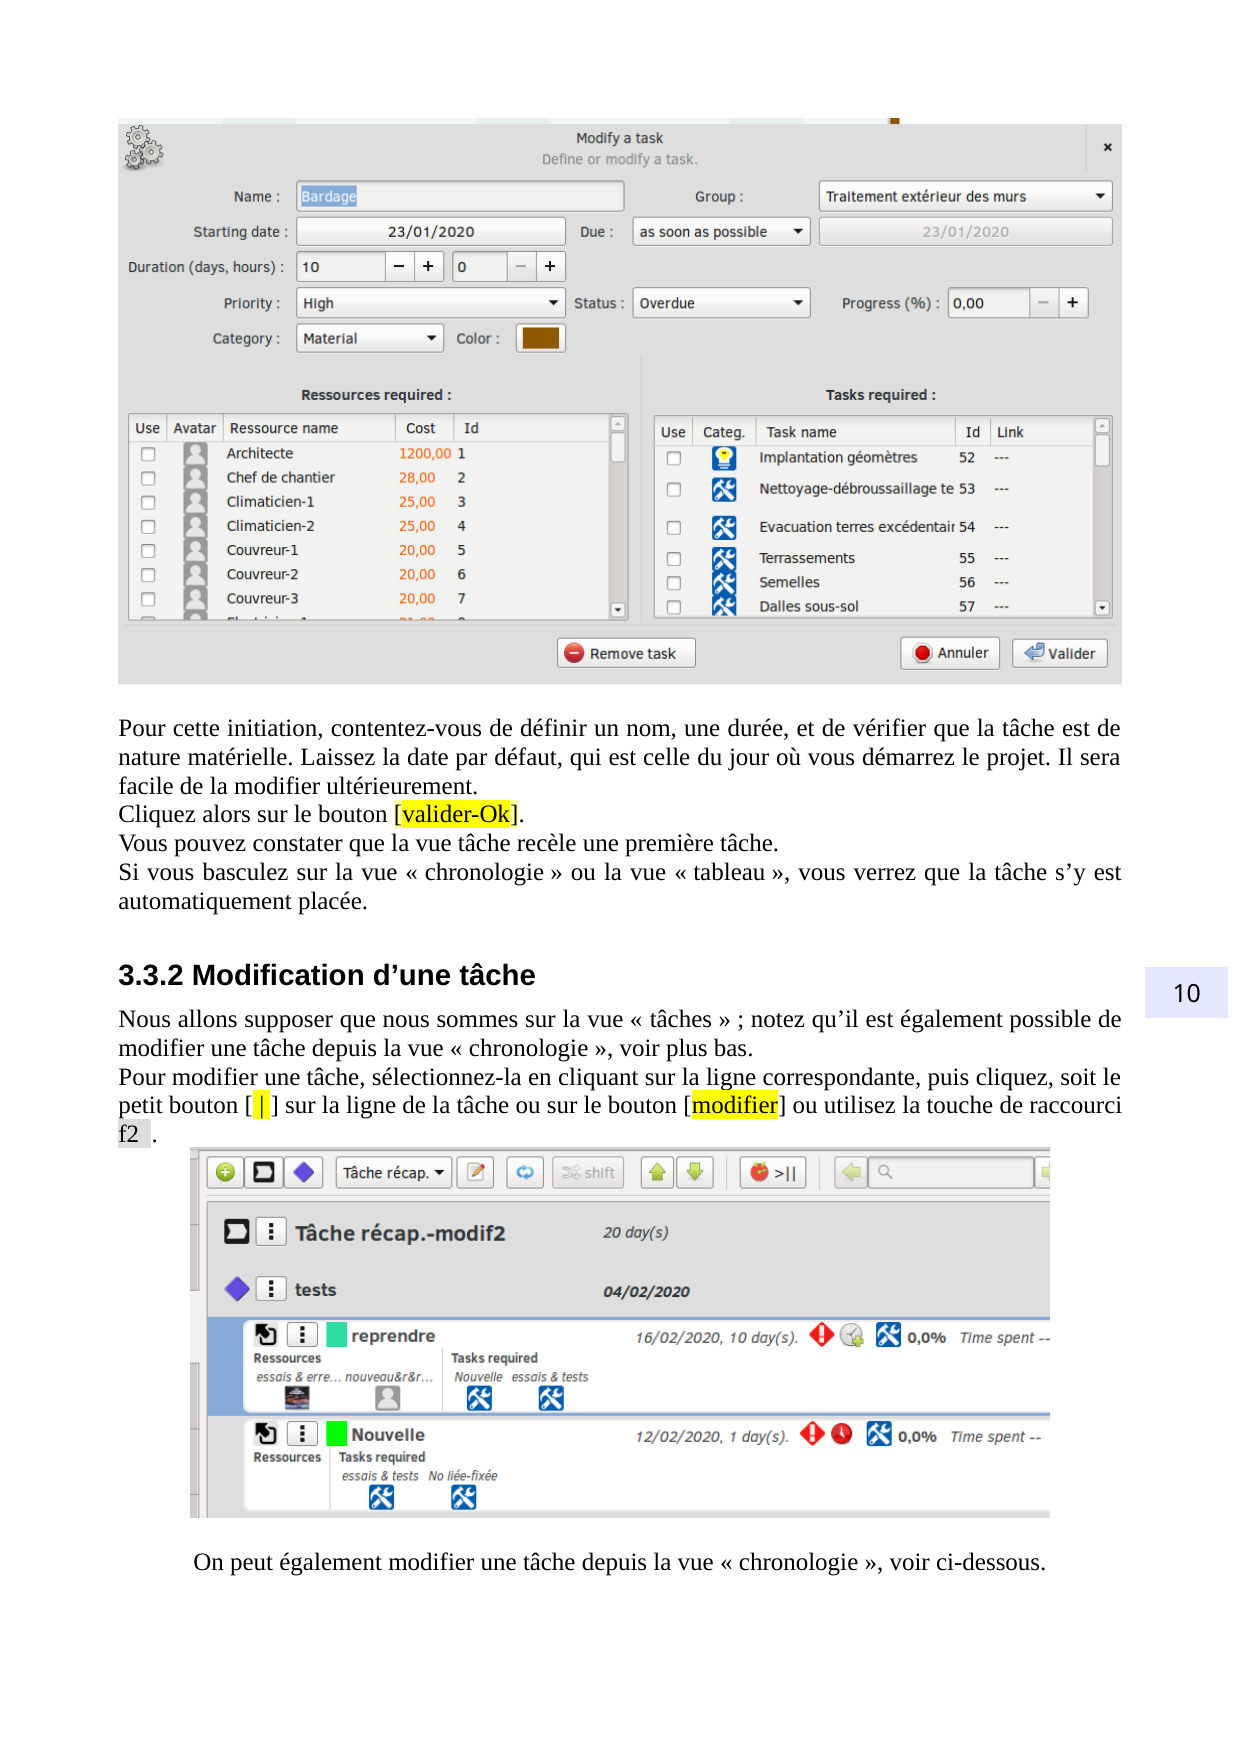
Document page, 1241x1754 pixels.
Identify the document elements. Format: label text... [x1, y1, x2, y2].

text Nous allons supposer que nous sommes sur la vue « tâches » ; notez qu’il est également possible de modifier une tâche depuis la vue « chronologie », voir plus bas. [118, 1004, 1122, 1062]
subtitle 3.3.2 Modification d’une tâche [118, 958, 1122, 992]
text Pour modifier une tâche, sélectionnez-la en cliquant sur la ligne correspondante, puis cliquez, soit le petit bouton [ | ] sur la ligne de la tâche ou sur le bouton [modifier] ou utilisez la touche de raccourci f2 . [118, 1062, 1122, 1148]
text On peut également modifier une tâche depuis la vue « chronologie », voir ci-dessous. [118, 1547, 1122, 1576]
picture [118, 118, 1123, 685]
text Cliquez alors sur le bouton [valider-Ok]. [118, 799, 1122, 828]
text Vous pouvez constater que la vue tâche recèle une première tâche. [118, 828, 1122, 857]
text Si vous basculez sur la vue « chronologie » ou la vue « tableau », vous verrez que la tâche s’y est automatiquement placée. [118, 857, 1122, 914]
text Pour cette initiation, contentez-vous de définir un nom, une durée, et de vérifier que la tâche est de nature matérielle. Laissez la date par défaut, qui est celle du jour où vous démarrez le projet. Il sera facile de la modifier ultérieurement. [118, 713, 1122, 799]
picture [190, 1147, 1051, 1518]
